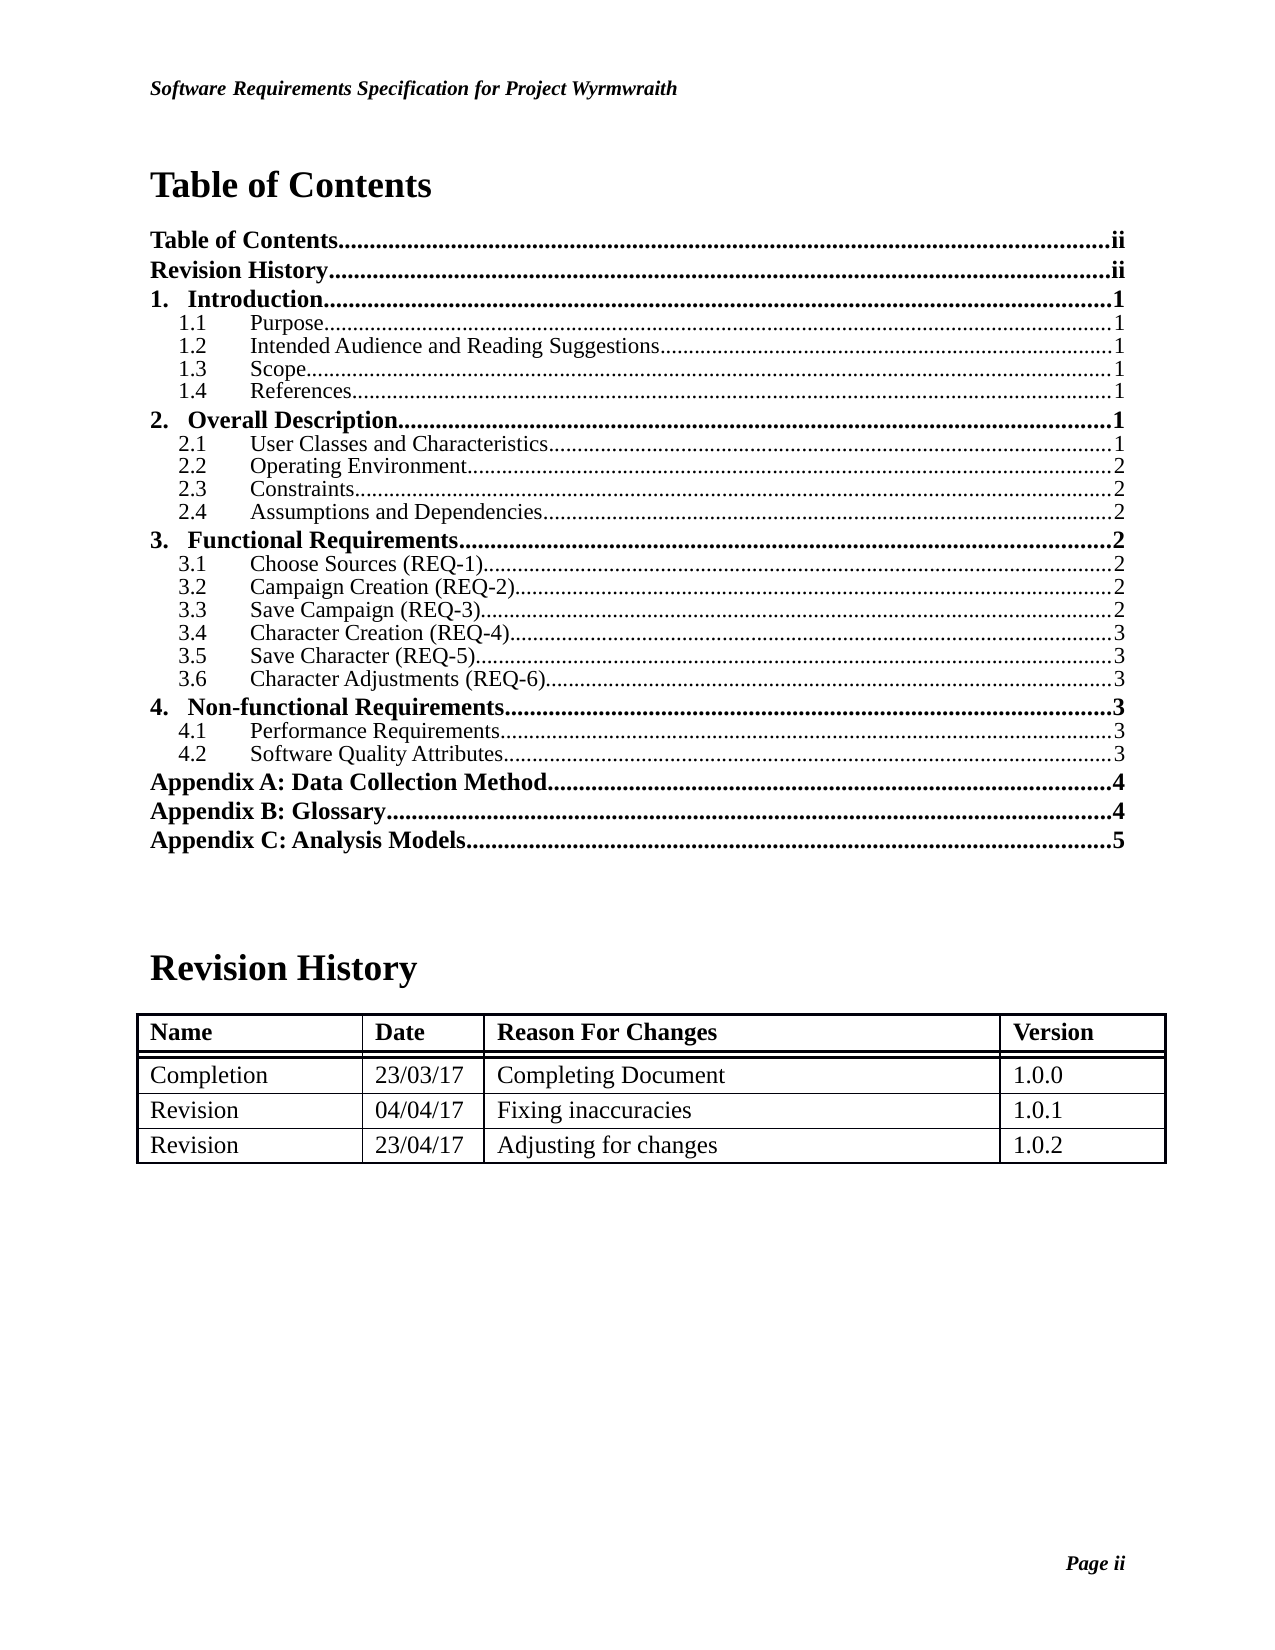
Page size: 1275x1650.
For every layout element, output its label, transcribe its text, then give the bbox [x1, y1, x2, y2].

table_cell Revision [139, 1129, 362, 1162]
text Table of Contents [150, 162, 1125, 206]
table_cell Revision [139, 1094, 362, 1127]
table_cell 23/03/17 [363, 1059, 483, 1092]
text 3.1 Choose Sources (REQ-1) 2 [178, 553, 1125, 576]
table_cell 23/04/17 [363, 1129, 483, 1162]
text Appendix C: Analysis Models 5 [150, 831, 1125, 853]
text 1.4 References 1 [178, 381, 1125, 403]
text Revision History ii [150, 260, 1125, 283]
text 1.2 Intended Audience and Reading Suggestions 1 [178, 335, 1125, 358]
text 4.2 Software Quality Attributes 3 [178, 743, 1125, 766]
text 2. Overall Description 1 [150, 410, 1125, 433]
table_cell 1.0.2 [1001, 1129, 1164, 1162]
table_cell Completing Document [485, 1059, 999, 1092]
table_header Date [363, 1016, 483, 1050]
text 2.4 Assumptions and Dependencies 2 [178, 501, 1125, 524]
text 3.5 Save Character (REQ-5) 3 [178, 645, 1125, 668]
text 4. Non-functional Requirements 3 [150, 697, 1125, 720]
text 2.3 Constraints 2 [178, 478, 1125, 501]
table_cell Fixing inaccuracies [485, 1094, 999, 1127]
text 3.2 Campaign Creation (REQ-2) 2 [178, 576, 1125, 599]
table_header Version [1001, 1016, 1164, 1050]
table_header Name [139, 1016, 362, 1050]
text 1.3 Scope 1 [178, 358, 1125, 381]
text 3.3 Save Campaign (REQ-3) 2 [178, 599, 1125, 622]
text 3.4 Character Creation (REQ-4) 3 [178, 622, 1125, 645]
text 3. Functional Requirements 2 [150, 531, 1125, 553]
table_cell 1.0.1 [1001, 1094, 1164, 1127]
text Revision History [150, 945, 1125, 988]
table_cell 04/04/17 [363, 1094, 483, 1127]
table_cell 1.0.0 [1001, 1059, 1164, 1092]
text 4.1 Performance Requirements 3 [178, 720, 1125, 743]
text 2.2 Operating Environment 2 [178, 456, 1125, 478]
table_cell Adjusting for changes [485, 1129, 999, 1162]
text Appendix B: Glossary 4 [150, 801, 1125, 824]
table_cell Completion [139, 1059, 362, 1092]
text 3.6 Character Adjustments (REQ-6) 3 [178, 668, 1125, 691]
text Appendix A: Data Collection Method 4 [150, 772, 1125, 795]
text 1. Introduction 1 [150, 289, 1125, 312]
text Table of Contents ii [150, 231, 1125, 253]
text 1.1 Purpose 1 [178, 312, 1125, 335]
table_header Reason For Changes [485, 1016, 999, 1050]
text 2.1 User Classes and Characteristics 1 [178, 433, 1125, 456]
